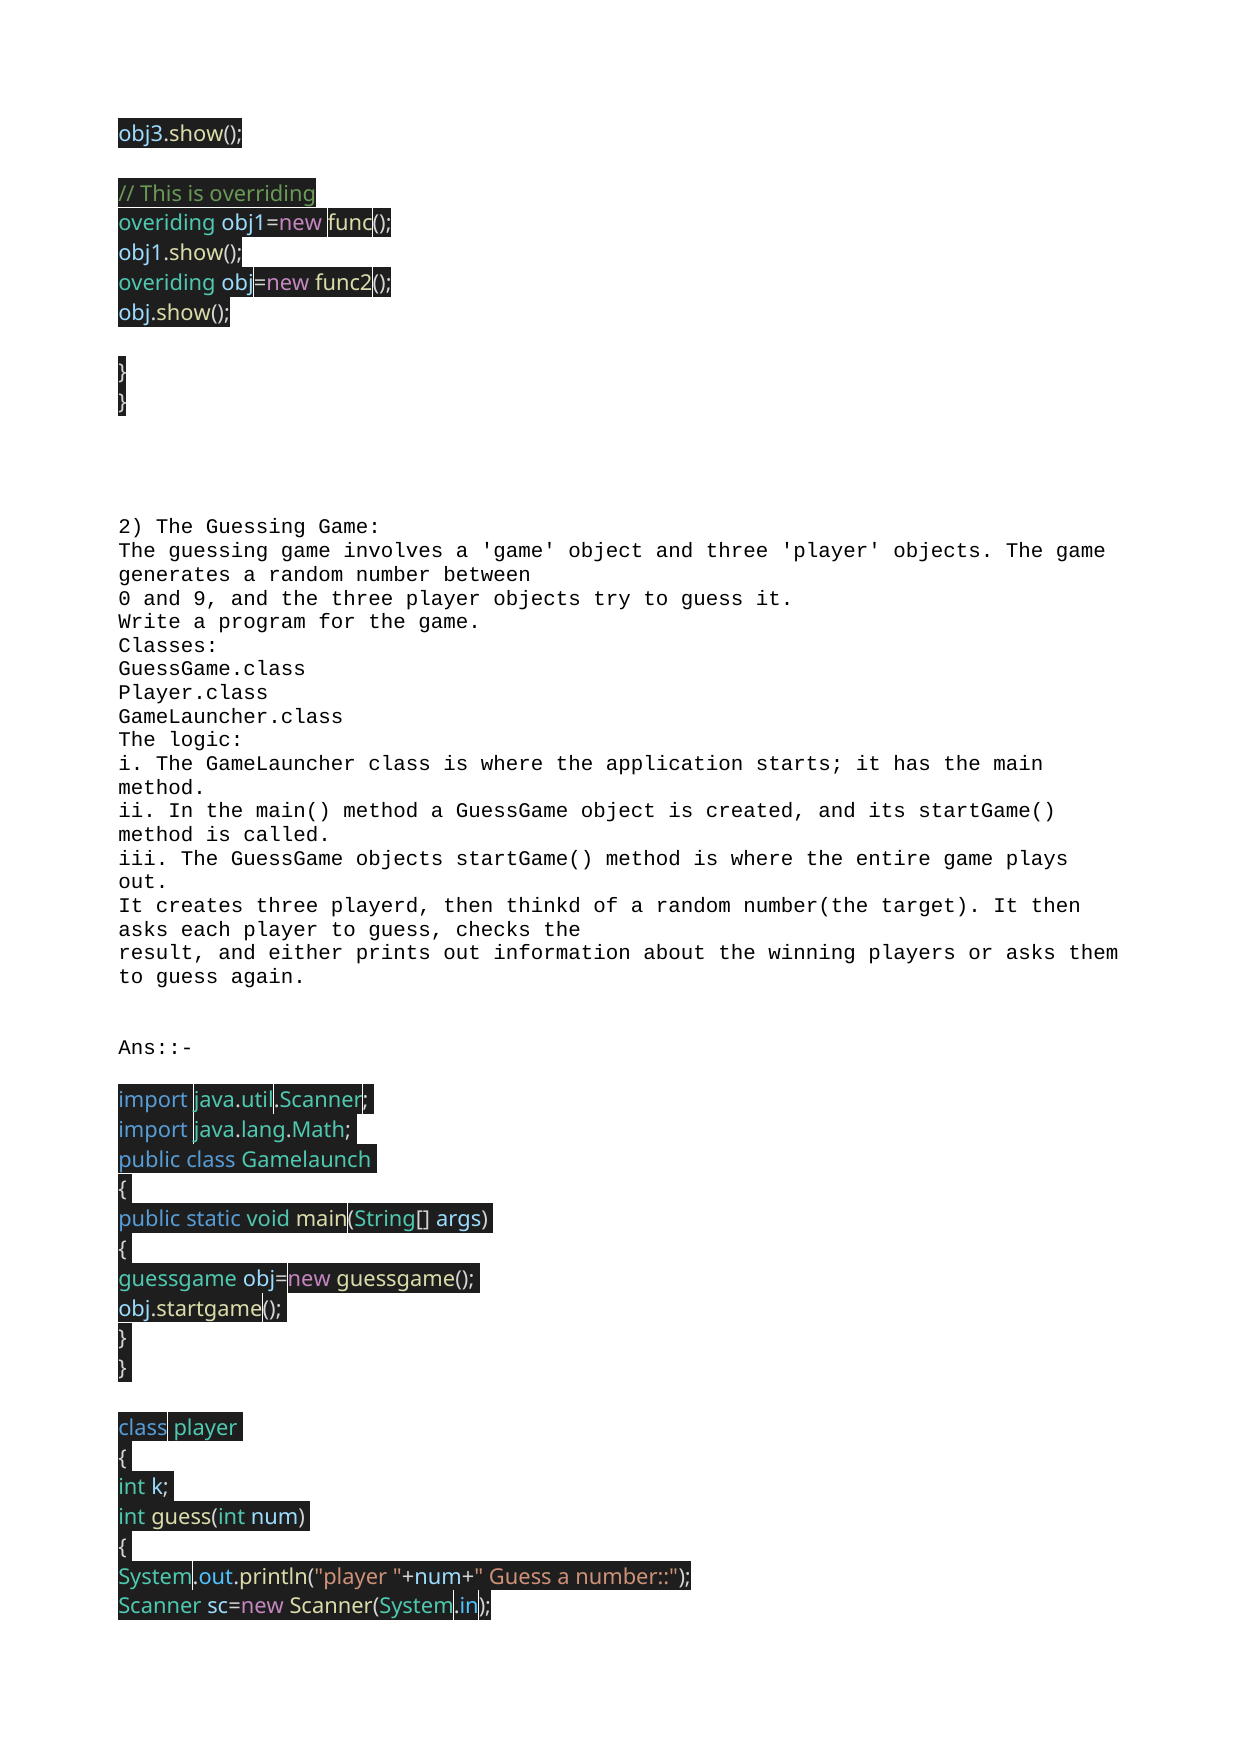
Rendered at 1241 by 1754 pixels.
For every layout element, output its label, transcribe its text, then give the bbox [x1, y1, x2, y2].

text } [118, 356, 1122, 386]
text System.out.println("player "+num+" Guess a number::"); [118, 1561, 1122, 1590]
text int guess(int num) [118, 1501, 1122, 1531]
text i. The GameLauncher class is where the application starts; it has the main method. [118, 753, 1122, 800]
text } [118, 1352, 1122, 1382]
text public static void main(String[] args) [118, 1203, 1122, 1233]
text obj3.show(); [118, 118, 1122, 148]
text ii. In the main() method a GuessGame object is created, and its startGame() method is called. [118, 800, 1122, 848]
text GameLauncher.class [118, 706, 1122, 729]
text import java.lang.Math; [118, 1114, 1122, 1144]
text iii. The GuessGame objects startGame() method is where the entire game plays out. [118, 848, 1122, 895]
text It creates three playerd, then thinkd of a random number(the target). It then asks each player to guess, checks the [118, 895, 1122, 942]
text { [118, 1173, 1122, 1203]
text result, and either prints out information about the winning players or asks them to guess again. [118, 942, 1122, 989]
text 2) The Guessing Game: [118, 517, 1122, 540]
text } [118, 1322, 1122, 1352]
text { [118, 1233, 1122, 1263]
text obj.startgame(); [118, 1293, 1122, 1322]
text class player [118, 1412, 1122, 1441]
text overiding obj1=new func(); [118, 207, 1122, 237]
text obj.show(); [118, 297, 1122, 327]
text Classes: [118, 635, 1122, 658]
text obj1.show(); [118, 237, 1122, 267]
text guessgame obj=new guessgame(); [118, 1263, 1122, 1293]
text import java.util.Scanner; [118, 1084, 1122, 1114]
text public class Gamelaunch [118, 1144, 1122, 1173]
text GuessGame.class [118, 658, 1122, 682]
text { [118, 1531, 1122, 1561]
text Player.class [118, 682, 1122, 706]
text overiding obj=new func2(); [118, 267, 1122, 297]
text Write a program for the game. [118, 611, 1122, 635]
text The guessing game involves a 'game' object and three 'player' objects. The game generates a random number between [118, 540, 1122, 587]
text Ans::- [118, 1037, 1122, 1060]
text 0 and 9, and the three player objects try to guess it. [118, 587, 1122, 611]
text The logic: [118, 729, 1122, 753]
text int k; [118, 1471, 1122, 1501]
text { [118, 1441, 1122, 1471]
text Scanner sc=new Scanner(System.in); [118, 1590, 1122, 1620]
text // This is overriding [118, 178, 1122, 207]
text } [118, 386, 1122, 416]
